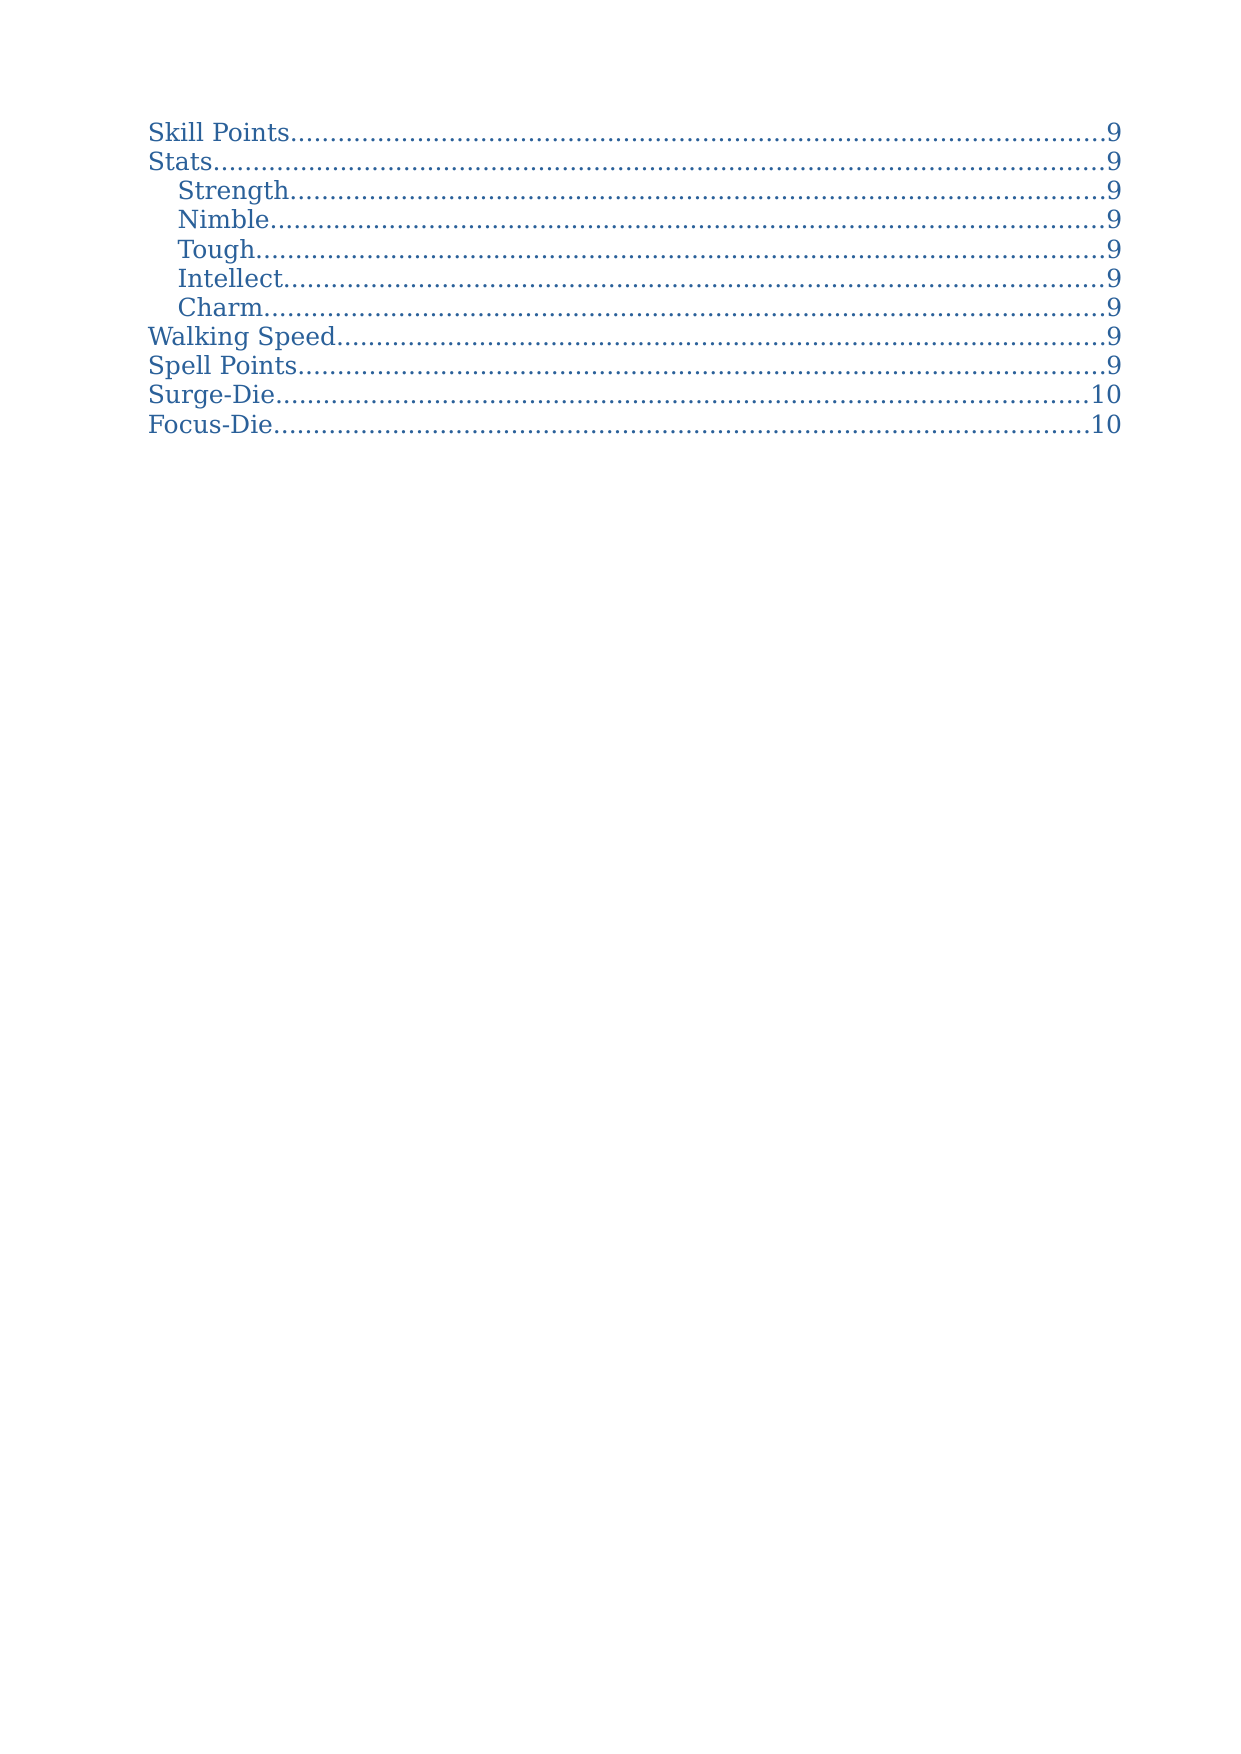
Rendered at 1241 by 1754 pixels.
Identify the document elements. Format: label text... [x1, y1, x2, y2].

text Skill Points 9 [148, 118, 1122, 147]
text Surge-Die 10 [148, 381, 1122, 410]
text Intellect 9 [177, 264, 1122, 293]
text Stats 9 [148, 147, 1122, 176]
text Nimble 9 [177, 206, 1122, 235]
text Tough 9 [177, 235, 1122, 264]
text Walking Speed 9 [148, 322, 1122, 351]
text Focus-Die 10 [148, 410, 1122, 439]
text Charm 9 [177, 293, 1122, 322]
text Strength 9 [177, 176, 1122, 206]
text Spell Points 9 [148, 351, 1122, 381]
